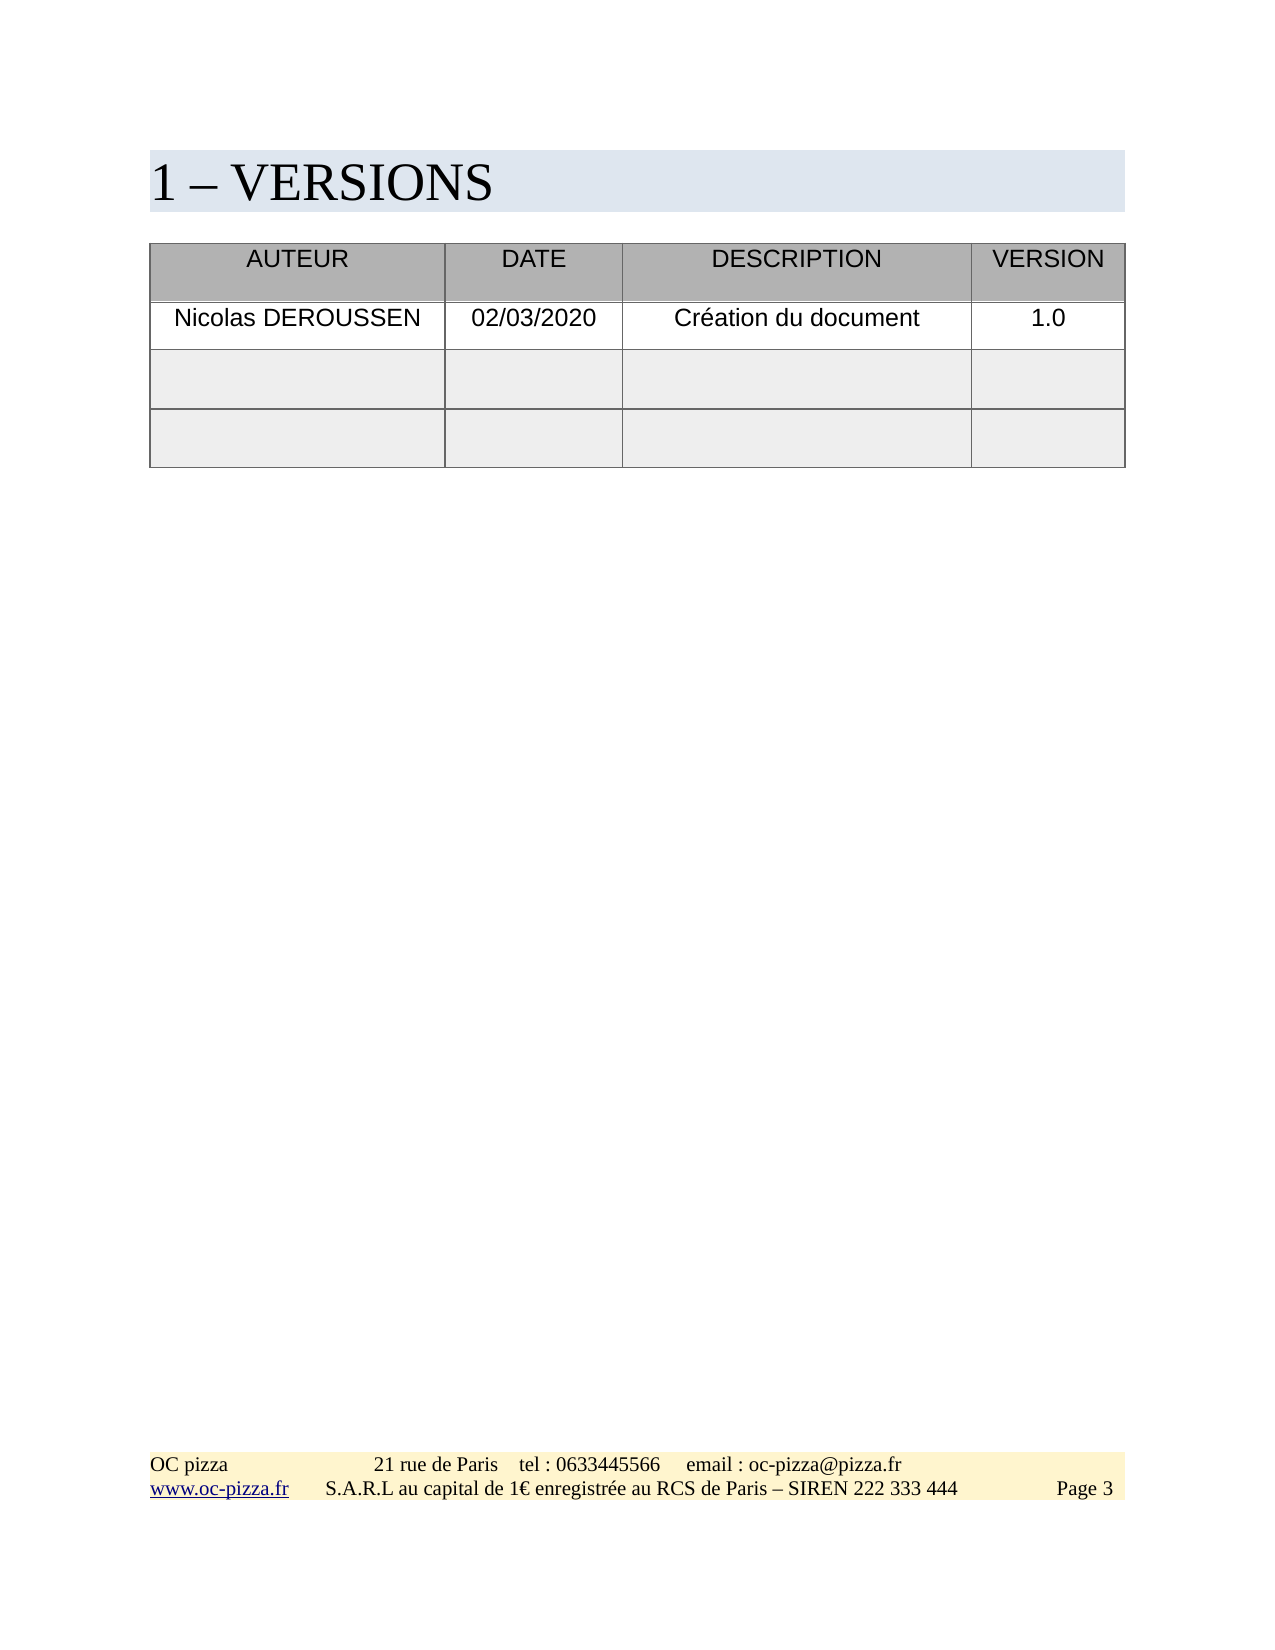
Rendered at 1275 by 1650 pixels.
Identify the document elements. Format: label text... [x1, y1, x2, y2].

table_cell [972, 350, 1124, 408]
table_header DESCRIPTION [623, 244, 971, 301]
table_cell [623, 350, 971, 408]
table_cell [446, 350, 622, 408]
table_cell [151, 410, 444, 467]
table_cell [623, 410, 971, 467]
table_cell [151, 350, 444, 408]
table_cell [972, 410, 1124, 467]
table_cell 02/03/2020 [446, 303, 622, 349]
table_cell Nicolas DEROUSSEN [151, 303, 444, 349]
table_cell Création du document [623, 303, 971, 349]
table_header AUTEUR [151, 244, 444, 301]
table_cell 1.0 [972, 303, 1124, 349]
table_header DATE [446, 244, 622, 301]
text 1 – VERSIONS [150, 150, 1125, 212]
table_header VERSION [972, 244, 1124, 301]
table_cell [446, 410, 622, 467]
